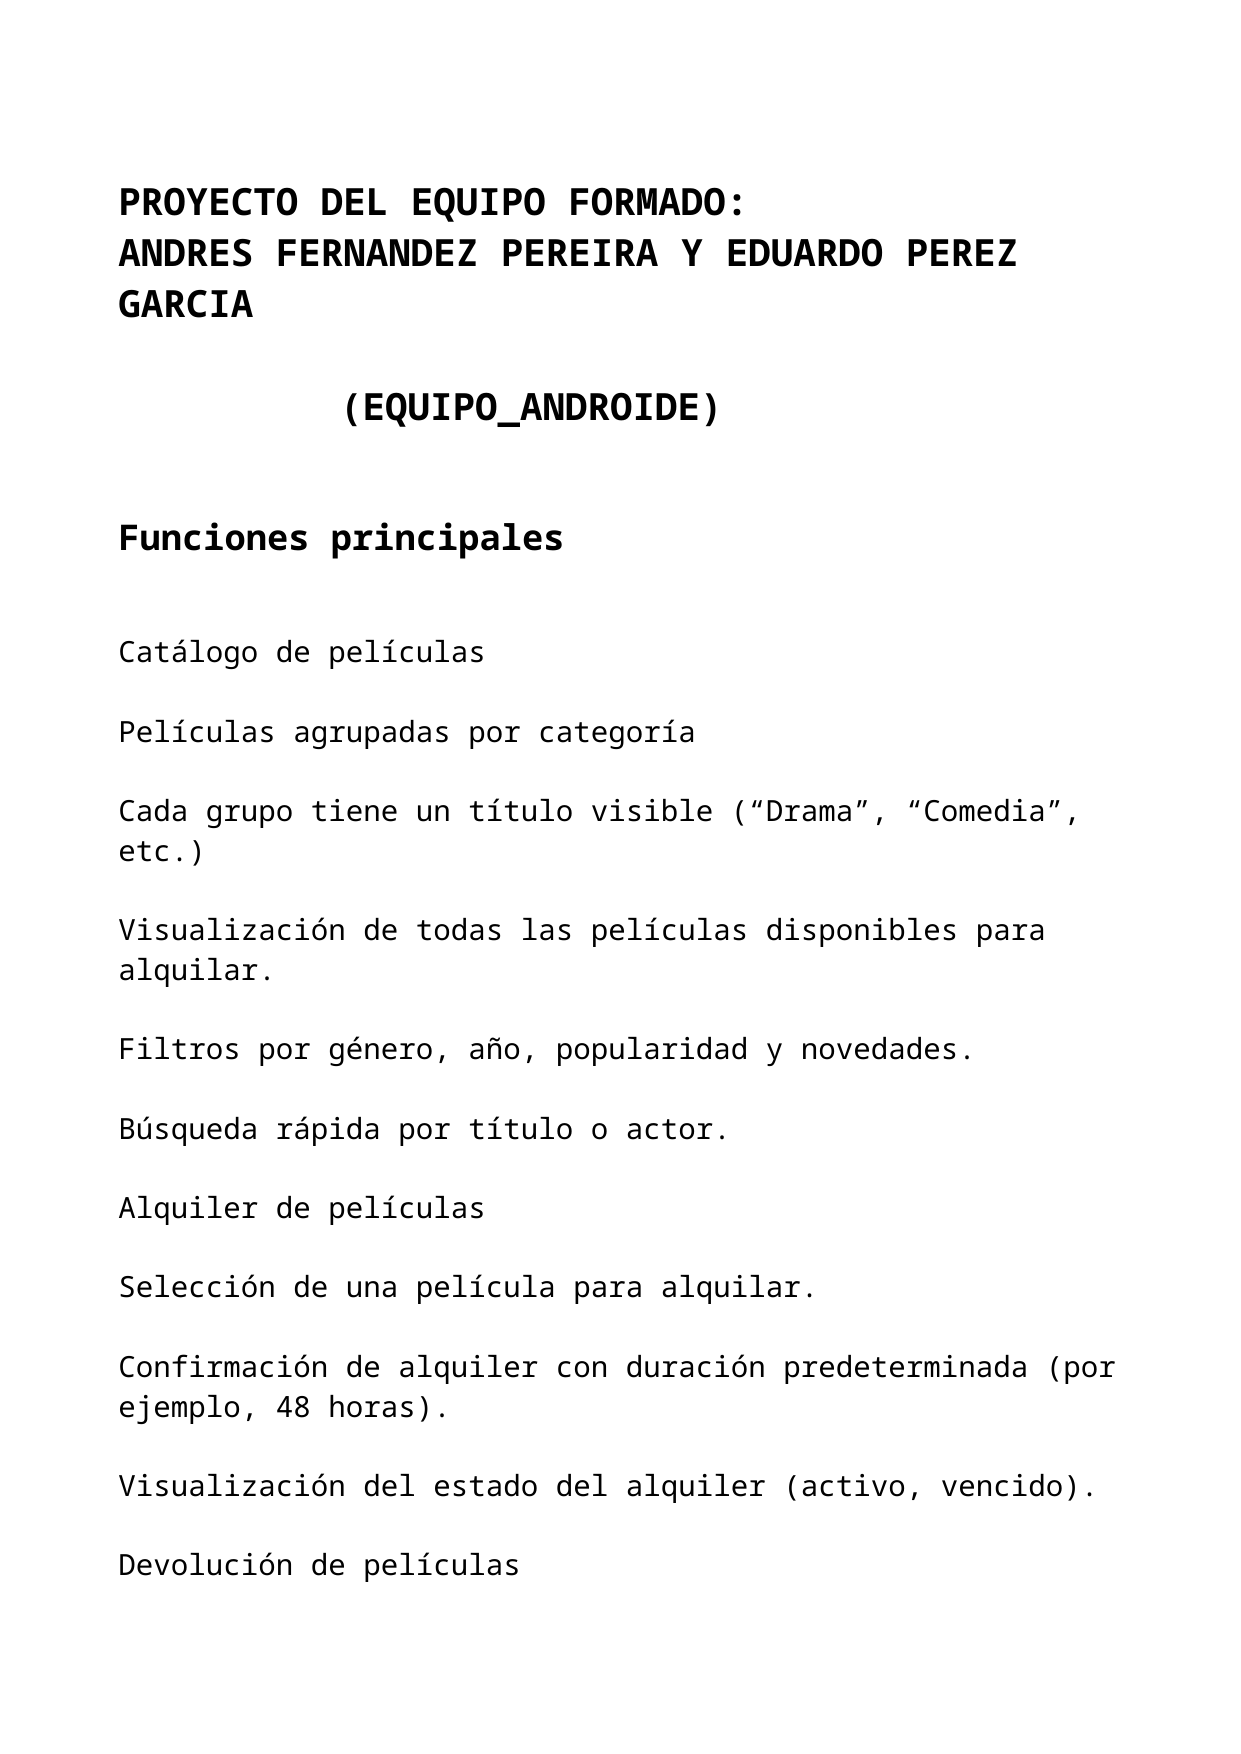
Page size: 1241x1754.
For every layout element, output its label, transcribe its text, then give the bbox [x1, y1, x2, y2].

text Búsqueda rápida por título o actor. [118, 1108, 1122, 1148]
text (EQUIPO_ANDROIDE) [118, 380, 1122, 431]
text PROYECTO DEL EQUIPO FORMADO: [118, 176, 1122, 227]
text Confirmación de alquiler con duración predeterminada (por ejemplo, 48 horas). [118, 1346, 1122, 1426]
text Selección de una película para alquilar. [118, 1267, 1122, 1306]
text Visualización de todas las películas disponibles para alquilar. [118, 909, 1122, 989]
text Visualización del estado del alquiler (activo, vencido). [118, 1465, 1122, 1505]
text Alquiler de películas [118, 1187, 1122, 1227]
text ANDRES FERNANDEZ PEREIRA Y EDUARDO PEREZ GARCIA [118, 227, 1122, 329]
text Devolución de películas [118, 1544, 1122, 1584]
text Películas agrupadas por categoría [118, 711, 1122, 751]
text Catálogo de películas [118, 632, 1122, 671]
text Filtros por género, año, popularidad y novedades. [118, 1029, 1122, 1068]
text Funciones principales [118, 513, 1122, 561]
text Cada grupo tiene un título visible (“Drama”, “Comedia”, etc.) [118, 791, 1122, 870]
